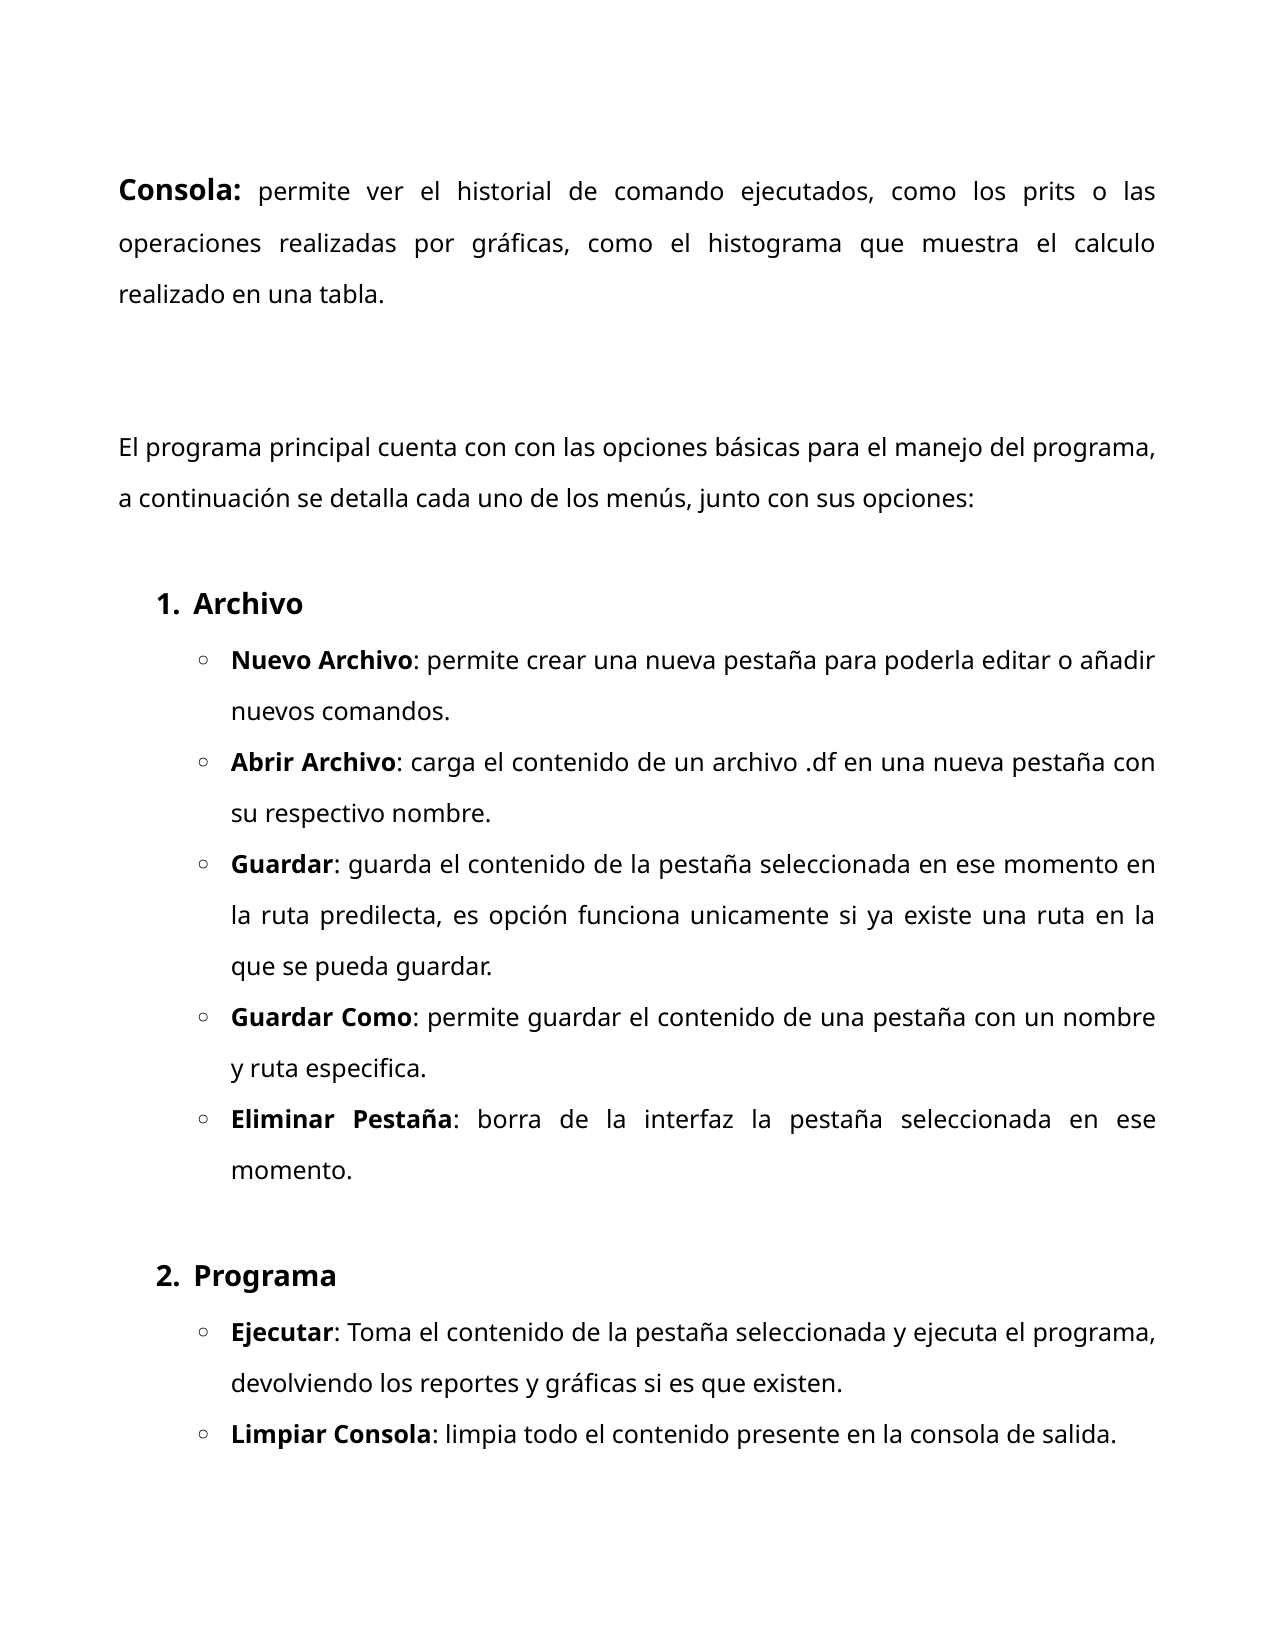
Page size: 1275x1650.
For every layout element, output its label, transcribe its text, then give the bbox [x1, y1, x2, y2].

list Archivo [156, 583, 1157, 623]
text Consola: permite ver el historial de comando ejecutados, como los prits o las operaciones realizadas por gráficas, como el histograma que muestra el calculo realizado en una tabla. [118, 169, 1157, 311]
list Guardar Como: permite guardar el contenido de una pestaña con un nombre y ruta especifica. [193, 1000, 1157, 1085]
list Nuevo Archivo: permite crear una nueva pestaña para poderla editar o añadir nuevos comandos. [193, 643, 1157, 728]
list Limpiar Consola: limpia todo el contenido presente en la consola de salida. [193, 1417, 1157, 1451]
text El programa principal cuenta con con las opciones básicas para el manejo del programa, a continuación se detalla cada uno de los menús, junto con sus opciones: [118, 430, 1157, 515]
list Ejecutar: Toma el contenido de la pestaña seleccionada y ejecuta el programa, devolviendo los reportes y gráficas si es que existen. [193, 1314, 1157, 1400]
list Programa [156, 1255, 1157, 1295]
list Abrir Archivo: carga el contenido de un archivo .df en una nueva pestaña con su respectivo nombre. [193, 745, 1157, 830]
list Guardar: guarda el contenido de la pestaña seleccionada en ese momento en la ruta predilecta, es opción funciona unicamente si ya existe una ruta en la que se pueda guardar. [193, 847, 1157, 983]
list Eliminar Pestaña: borra de la interfaz la pestaña seleccionada en ese momento. [193, 1102, 1157, 1187]
